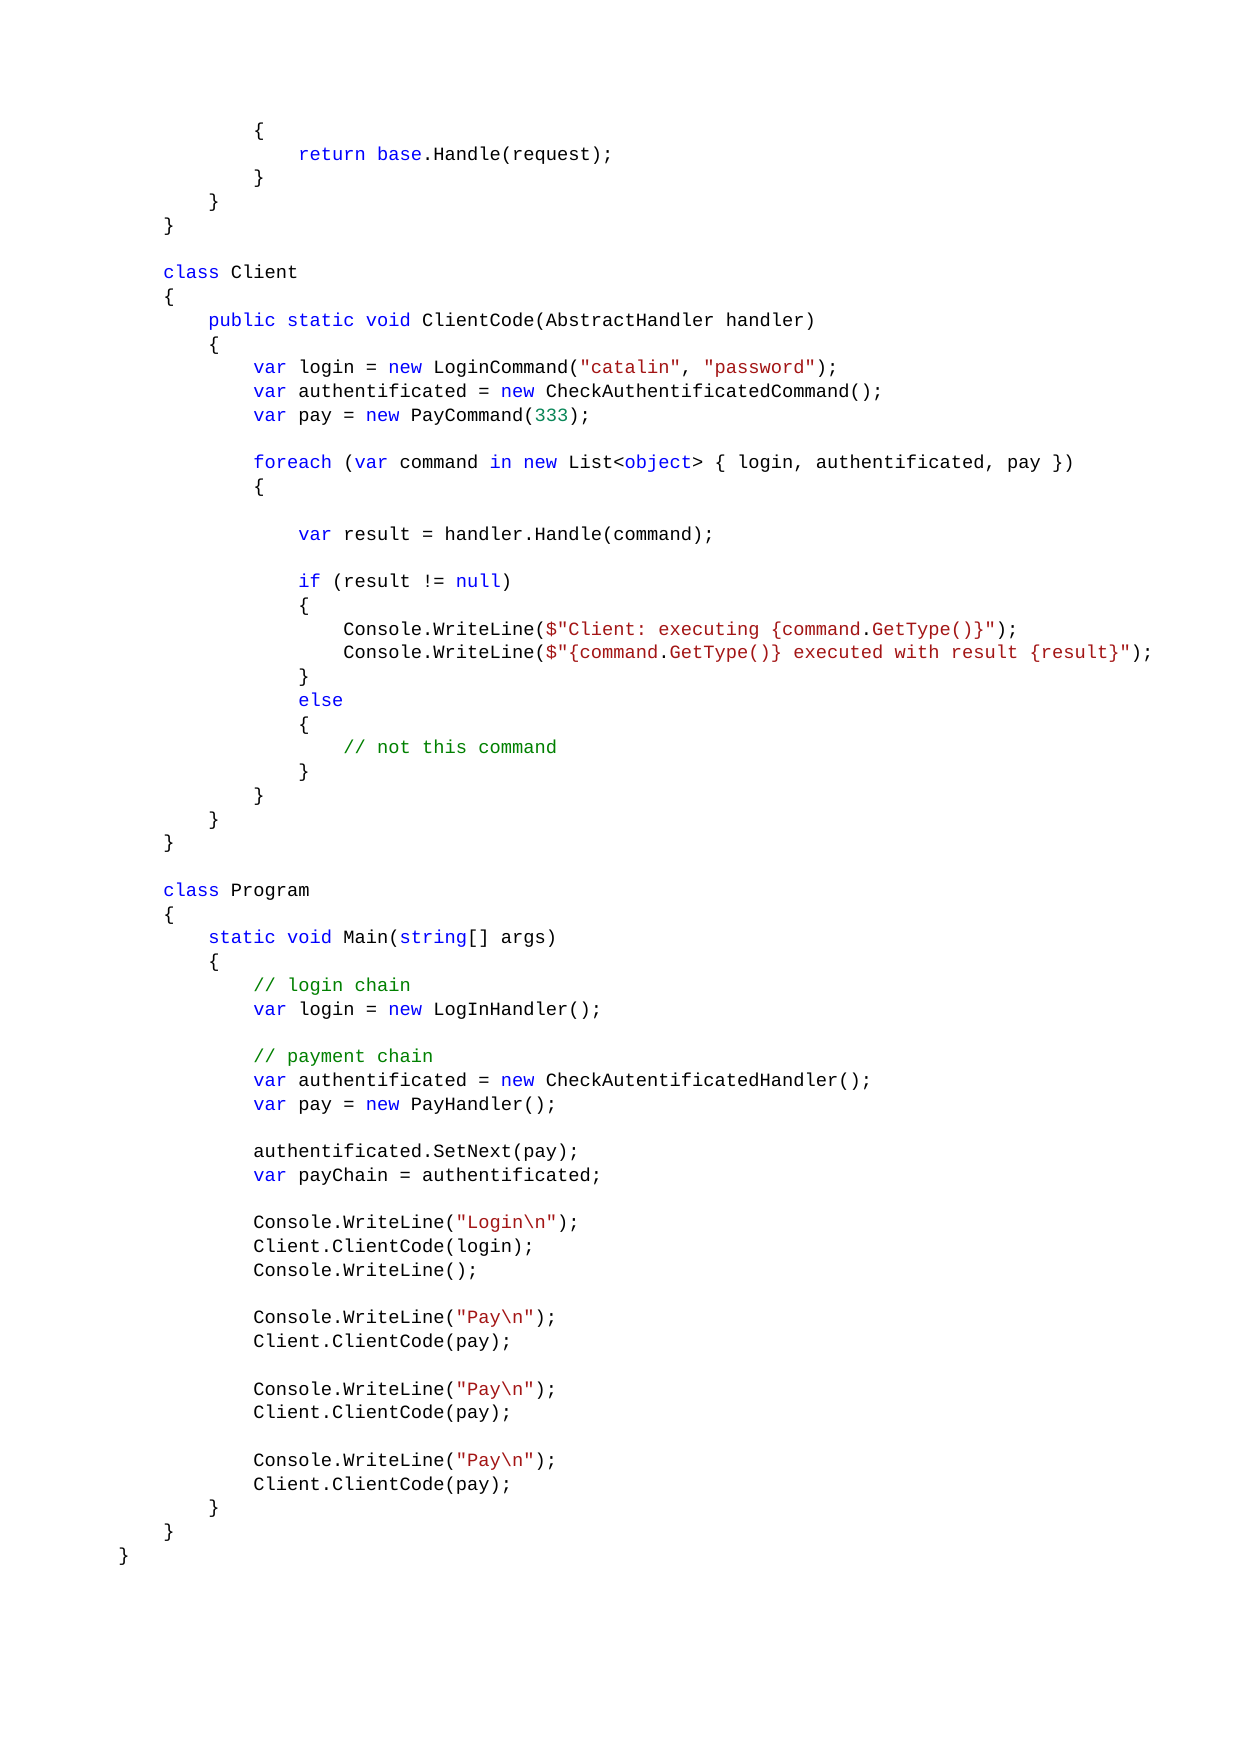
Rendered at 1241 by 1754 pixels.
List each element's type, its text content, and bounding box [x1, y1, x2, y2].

text public static void ClientCode(AbstractHandler handler) [118, 308, 1181, 332]
text class Client [118, 261, 1181, 284]
text foreach (var command in new List<object> { login, authentificated, pay }) [118, 451, 1181, 474]
text // not this command [118, 736, 1181, 759]
text Client.ClientCode(pay); [118, 1472, 1181, 1496]
text static void Main(string[] args) [118, 926, 1181, 949]
text Console.WriteLine(); [118, 1258, 1181, 1282]
text var pay = new PayHandler(); [118, 1092, 1181, 1116]
text var result = handler.Handle(command); [118, 522, 1181, 546]
text var authentificated = new CheckAuthentificatedCommand(); [118, 379, 1181, 403]
text } [118, 783, 1181, 807]
text Console.WriteLine("Login\n"); [118, 1211, 1181, 1234]
text } [118, 213, 1181, 237]
text } [118, 166, 1181, 189]
text { [118, 949, 1181, 973]
text var login = new LogInHandler(); [118, 997, 1181, 1021]
text { [118, 902, 1181, 926]
text Console.WriteLine("Pay\n"); [118, 1448, 1181, 1472]
text } [118, 1543, 1181, 1567]
text // payment chain [118, 1044, 1181, 1068]
text class Program [118, 878, 1181, 902]
text } [118, 831, 1181, 854]
text Console.WriteLine($"{command.GetType()} executed with result {result}"); [118, 641, 1181, 664]
text return base.Handle(request); [118, 142, 1181, 166]
text Client.ClientCode(pay); [118, 1401, 1181, 1424]
text Client.ClientCode(login); [118, 1234, 1181, 1258]
text { [118, 118, 1181, 142]
text { [118, 332, 1181, 356]
text } [118, 1496, 1181, 1519]
text var pay = new PayCommand(333); [118, 403, 1181, 427]
text if (result != null) [118, 569, 1181, 593]
text // login chain [118, 973, 1181, 997]
text var login = new LoginCommand("catalin", "password"); [118, 356, 1181, 379]
text } [118, 664, 1181, 688]
text } [118, 807, 1181, 831]
text { [118, 593, 1181, 617]
text { [118, 474, 1181, 498]
text } [118, 189, 1181, 213]
text } [118, 1519, 1181, 1543]
text authentificated.SetNext(pay); [118, 1139, 1181, 1163]
text else [118, 688, 1181, 712]
text Console.WriteLine($"Client: executing {command.GetType()}"); [118, 617, 1181, 641]
text var authentificated = new CheckAutentificatedHandler(); [118, 1068, 1181, 1092]
text Console.WriteLine("Pay\n"); [118, 1306, 1181, 1329]
text var payChain = authentificated; [118, 1163, 1181, 1187]
text Console.WriteLine("Pay\n"); [118, 1377, 1181, 1401]
text { [118, 284, 1181, 308]
text } [118, 759, 1181, 783]
text Client.ClientCode(pay); [118, 1329, 1181, 1353]
text { [118, 712, 1181, 736]
